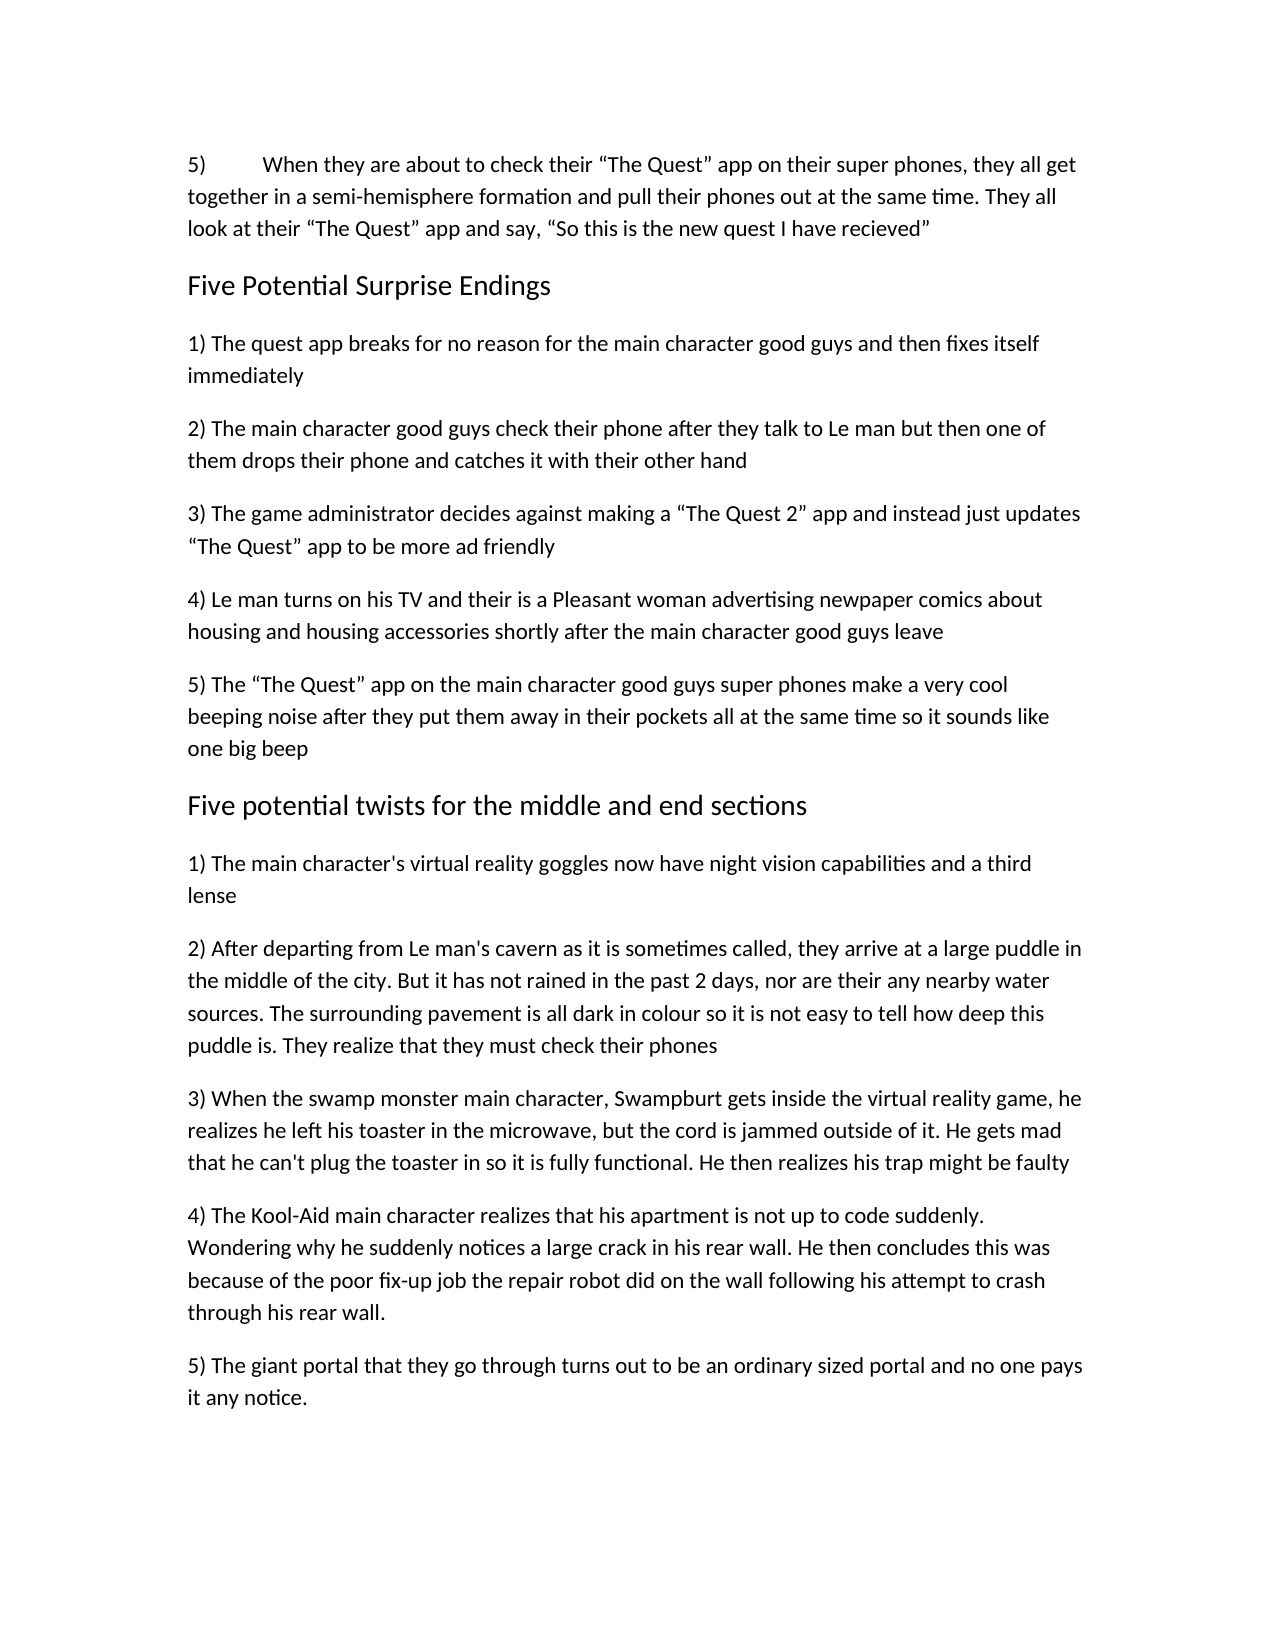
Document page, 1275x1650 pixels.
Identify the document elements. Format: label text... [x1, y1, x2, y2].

list 5) The giant portal that they go through turns out to be an ordinary sized portal and no one pays it any notice. [187, 1351, 1087, 1411]
list 1) The quest app breaks for no reason for the main character good guys and then fixes itself immediately [187, 329, 1087, 389]
list When they are about to check their “The Quest” app on their super phones, they all get together in a semi-hemisphere formation and pull their phones out at the same time. They all look at their “The Quest” app and say, “So this is the new quest I have recieved” [187, 150, 1087, 242]
list 4) Le man turns on his TV and their is a Pleasant woman advertising newpaper comics about housing and housing accessories shortly after the main character good guys leave [187, 585, 1087, 645]
list 5) The “The Quest” app on the main character good guys super phones make a very cool beeping noise after they put them away in their pockets all at the same time so it sounds like one big beep [187, 670, 1087, 762]
list 2) After departing from Le man's cavern as it is sometimes called, they arrive at a large puddle in the middle of the city. But it has not rained in the past 2 days, nor are their any nearby water sources. The surrounding pavement is all dark in colour so it is not easy to tell how deep this puddle is. They realize that they must check their phones [187, 934, 1087, 1059]
list 2) The main character good guys check their phone after they talk to Le man but then one of them drops their phone and catches it with their other hand [187, 414, 1087, 474]
list Five potential twists for the middle and end sections [187, 787, 1087, 823]
list 3) When the swamp monster main character, Swampburt gets inside the virtual reality game, he realizes he left his toaster in the microwave, but the cord is jammed outside of it. He gets mad that he can't plug the toaster in so it is fully functional. He then realizes his trap might be faulty [187, 1084, 1087, 1176]
list 3) The game administrator decides against making a “The Quest 2” app and instead just updates “The Quest” app to be more ad friendly [187, 499, 1087, 560]
list 1) The main character's virtual reality goggles now have night vision capabilities and a third lense [187, 849, 1087, 909]
list 4) The Kool-Aid main character realizes that his apartment is not up to code suddenly. Wondering why he suddenly notices a large crack in his rear wall. He then concludes this was because of the poor fix-up job the repair robot did on the wall following his attempt to crash through his rear wall. [187, 1201, 1087, 1326]
list Five Potential Surprise Endings [187, 267, 1087, 303]
